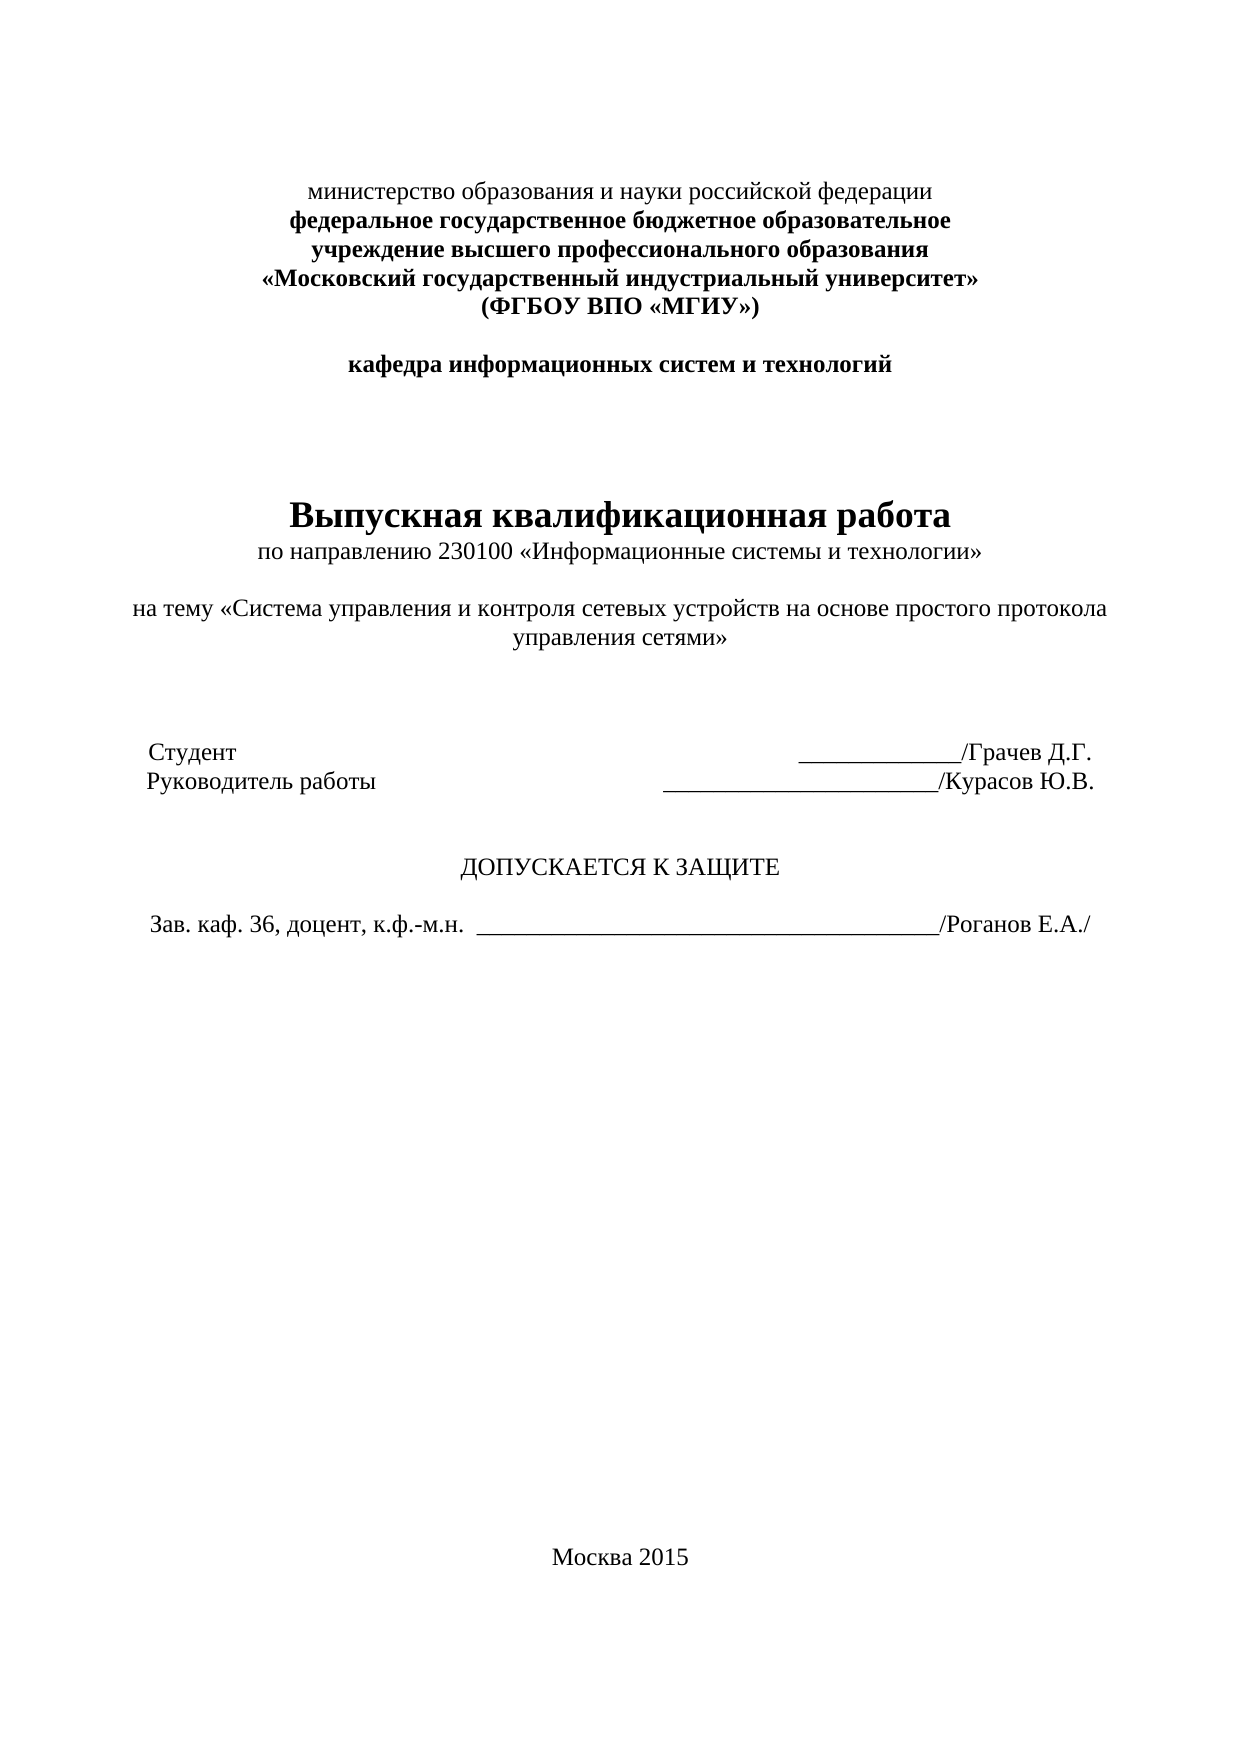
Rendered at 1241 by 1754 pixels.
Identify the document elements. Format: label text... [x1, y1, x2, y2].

text Зав. каф. 36, доцент, к.ф.-м.н. _____________________________________/Роганов Е.А./ [118, 909, 1122, 938]
text учреждение высшего профессионального образования [118, 234, 1122, 263]
text Студент _____________/Грачев Д.Г. [118, 737, 1122, 766]
text по направлению 230100 «Информационные системы и технологии» [118, 536, 1122, 564]
text «Московский государственный индустриальный университет» [118, 263, 1122, 291]
text (ФГБОУ ВПО «МГИУ») [118, 291, 1122, 320]
text кафедра информационных систем и технологий [118, 349, 1122, 378]
text Москва 2015 [118, 1542, 1122, 1571]
text на тему «Система управления и контроля сетевых устройств на основе простого протокола [118, 593, 1122, 622]
text Выпускная квалификационная работа [118, 493, 1122, 536]
text министерство образования и науки российской федерации [118, 176, 1122, 205]
text управления сетями» [118, 622, 1122, 651]
text Руководитель работы ______________________/Курасов Ю.В. [118, 766, 1122, 794]
text ДОПУСКАЕТСЯ К ЗАЩИТЕ [118, 852, 1122, 881]
text федеральное государственное бюджетное образовательное [118, 205, 1122, 234]
